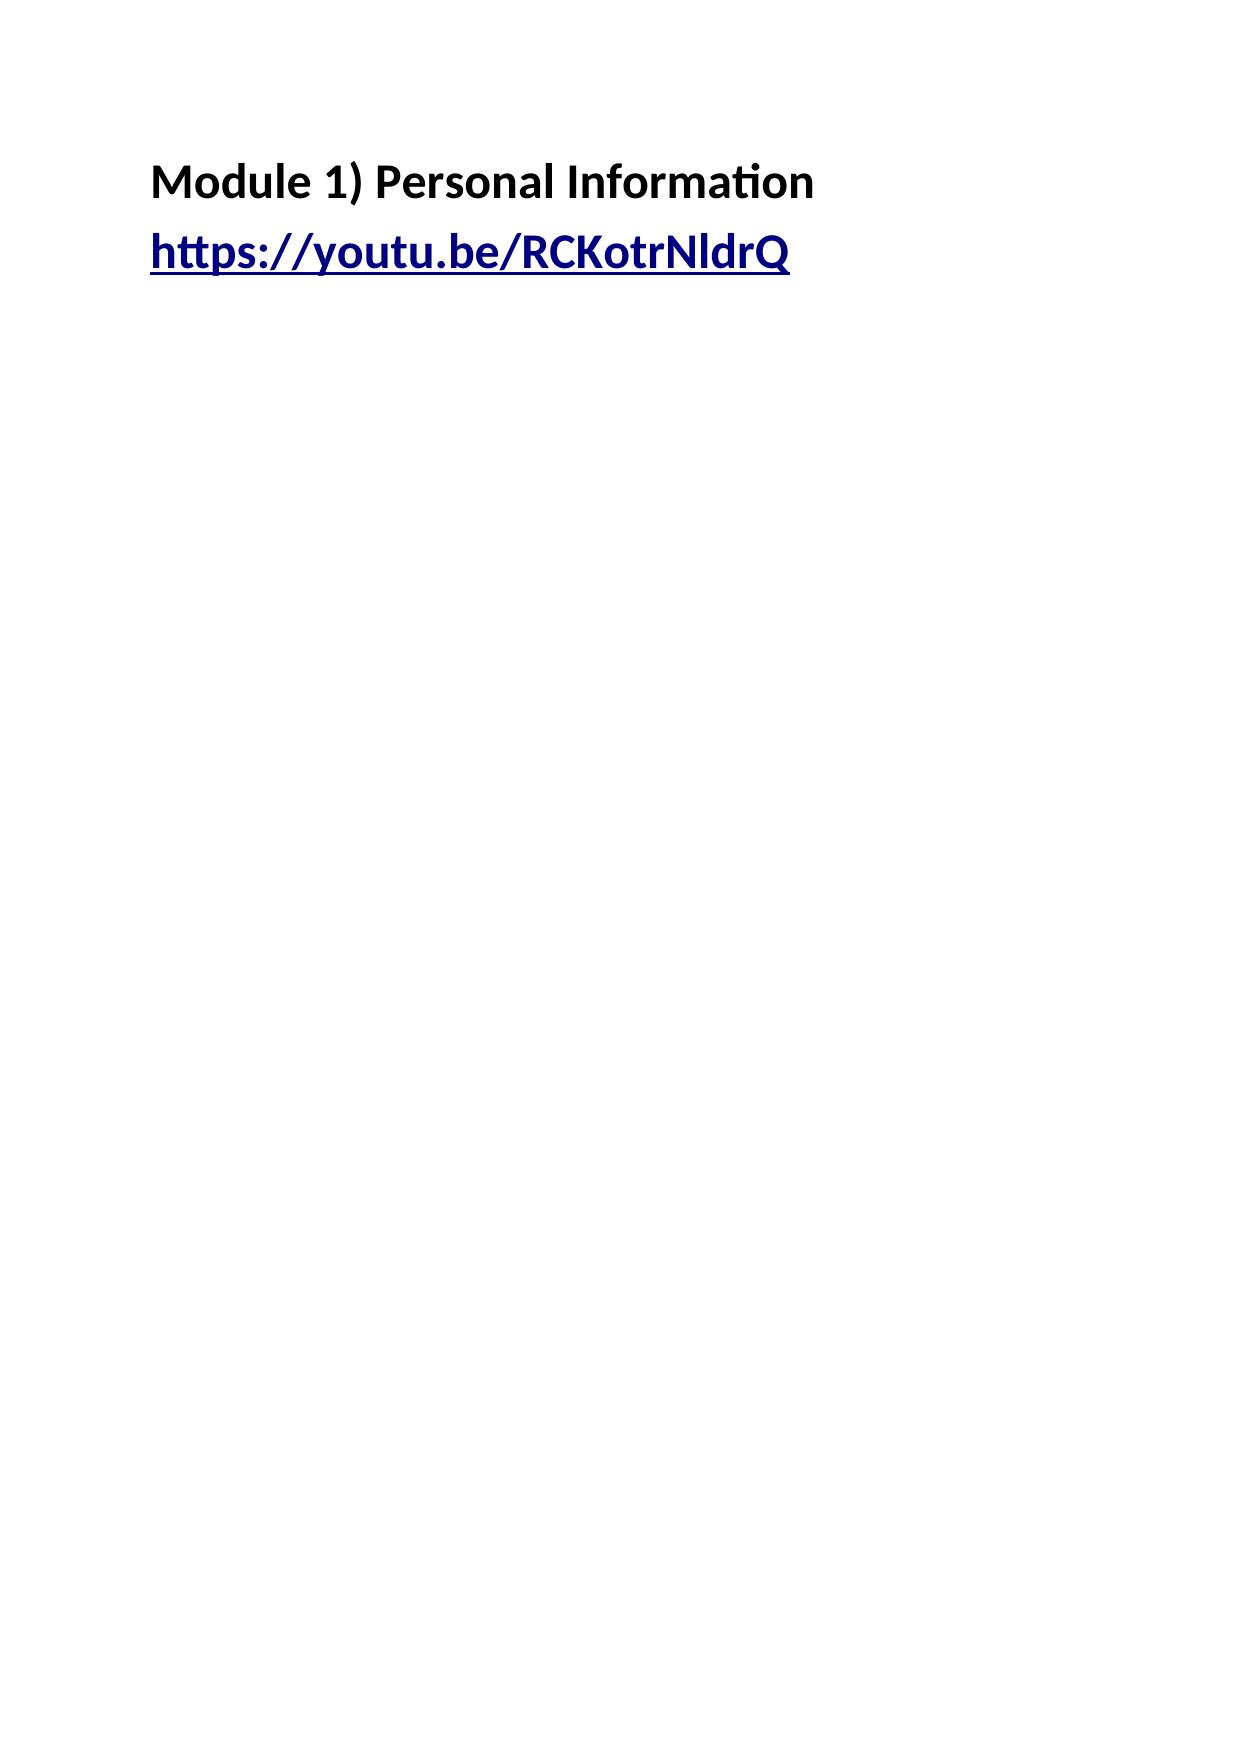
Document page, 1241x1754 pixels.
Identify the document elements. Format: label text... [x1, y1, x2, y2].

text Module 1) Personal Information https://youtu.be/RCKotrNldrQ [150, 150, 1090, 281]
